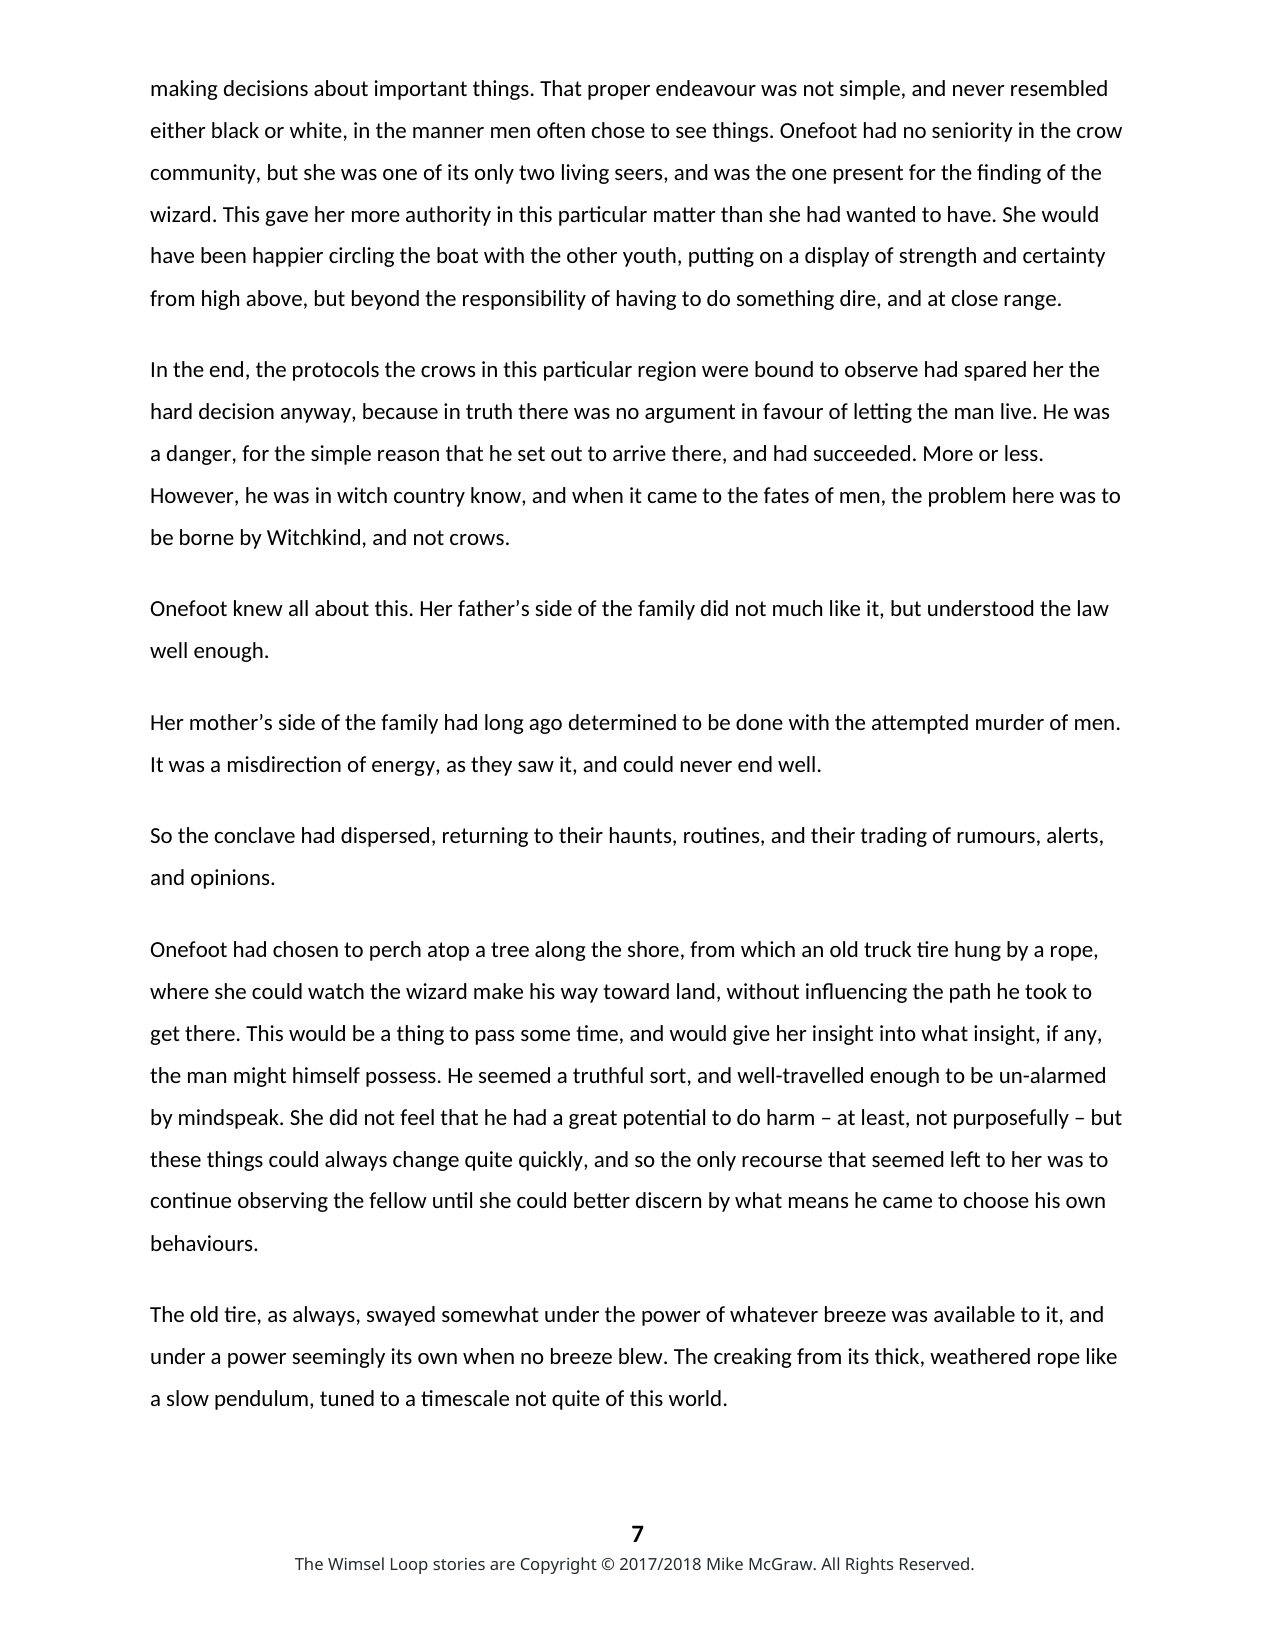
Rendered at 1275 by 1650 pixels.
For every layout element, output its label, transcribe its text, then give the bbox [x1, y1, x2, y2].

text The old tire, as always, swayed somewhat under the power of whatever breeze was available to it, and under a power seemingly its own when no breeze blew. The creaking from its thick, weathered rope like a slow pendulum, tuned to a timescale not quite of this world. [150, 1300, 1125, 1412]
text In the end, the protocols the crows in this particular region were bound to observe had spared her the hard decision anyway, because in truth there was no argument in favour of letting the man live. He was a danger, for the simple reason that he set out to arrive there, and had succeeded. More or less. However, he was in witch country know, and when it came to the fates of men, the problem here was to be borne by Witchkind, and not crows. [150, 355, 1125, 551]
text Onefoot had chosen to perch atop a tree along the shore, from which an old truck tire hung by a rope, where she could watch the wizard make his way toward land, without influencing the path he took to get there. This would be a thing to pass some time, and would give her insight into what insight, if any, the man might himself possess. He seemed a truthful sort, and well-travelled enough to be un-alarmed by mindspeak. She did not feel that he had a great potential to do harm – at least, not purposefully – but these things could always change quite quickly, and so the only recourse that seemed left to her was to continue observing the fellow until she could better discern by what means he came to choose his own behaviours. [150, 935, 1125, 1257]
text Her mother’s side of the family had long ago determined to be done with the attempted murder of men. It was a misdirection of energy, as they saw it, and could never end well. [150, 708, 1125, 778]
text Onefoot knew all about this. Her father’s side of the family did not much like it, but understood the law well enough. [150, 594, 1125, 664]
text making decisions about important things. That proper endeavour was not simple, and never resembled either black or white, in the manner men often chose to see things. Onefoot had no seniority in the crow community, but she was one of its only two living seers, and was the one present for the finding of the wizard. This gave her more authority in this particular matter than she had wanted to have. She would have been happier circling the boat with the other youth, putting on a display of strength and certainty from high above, but beyond the responsibility of having to do something dire, and at close range. [150, 74, 1125, 312]
text So the conclave had dispersed, returning to their haunts, routines, and their trading of rumours, alerts, and opinions. [150, 821, 1125, 891]
